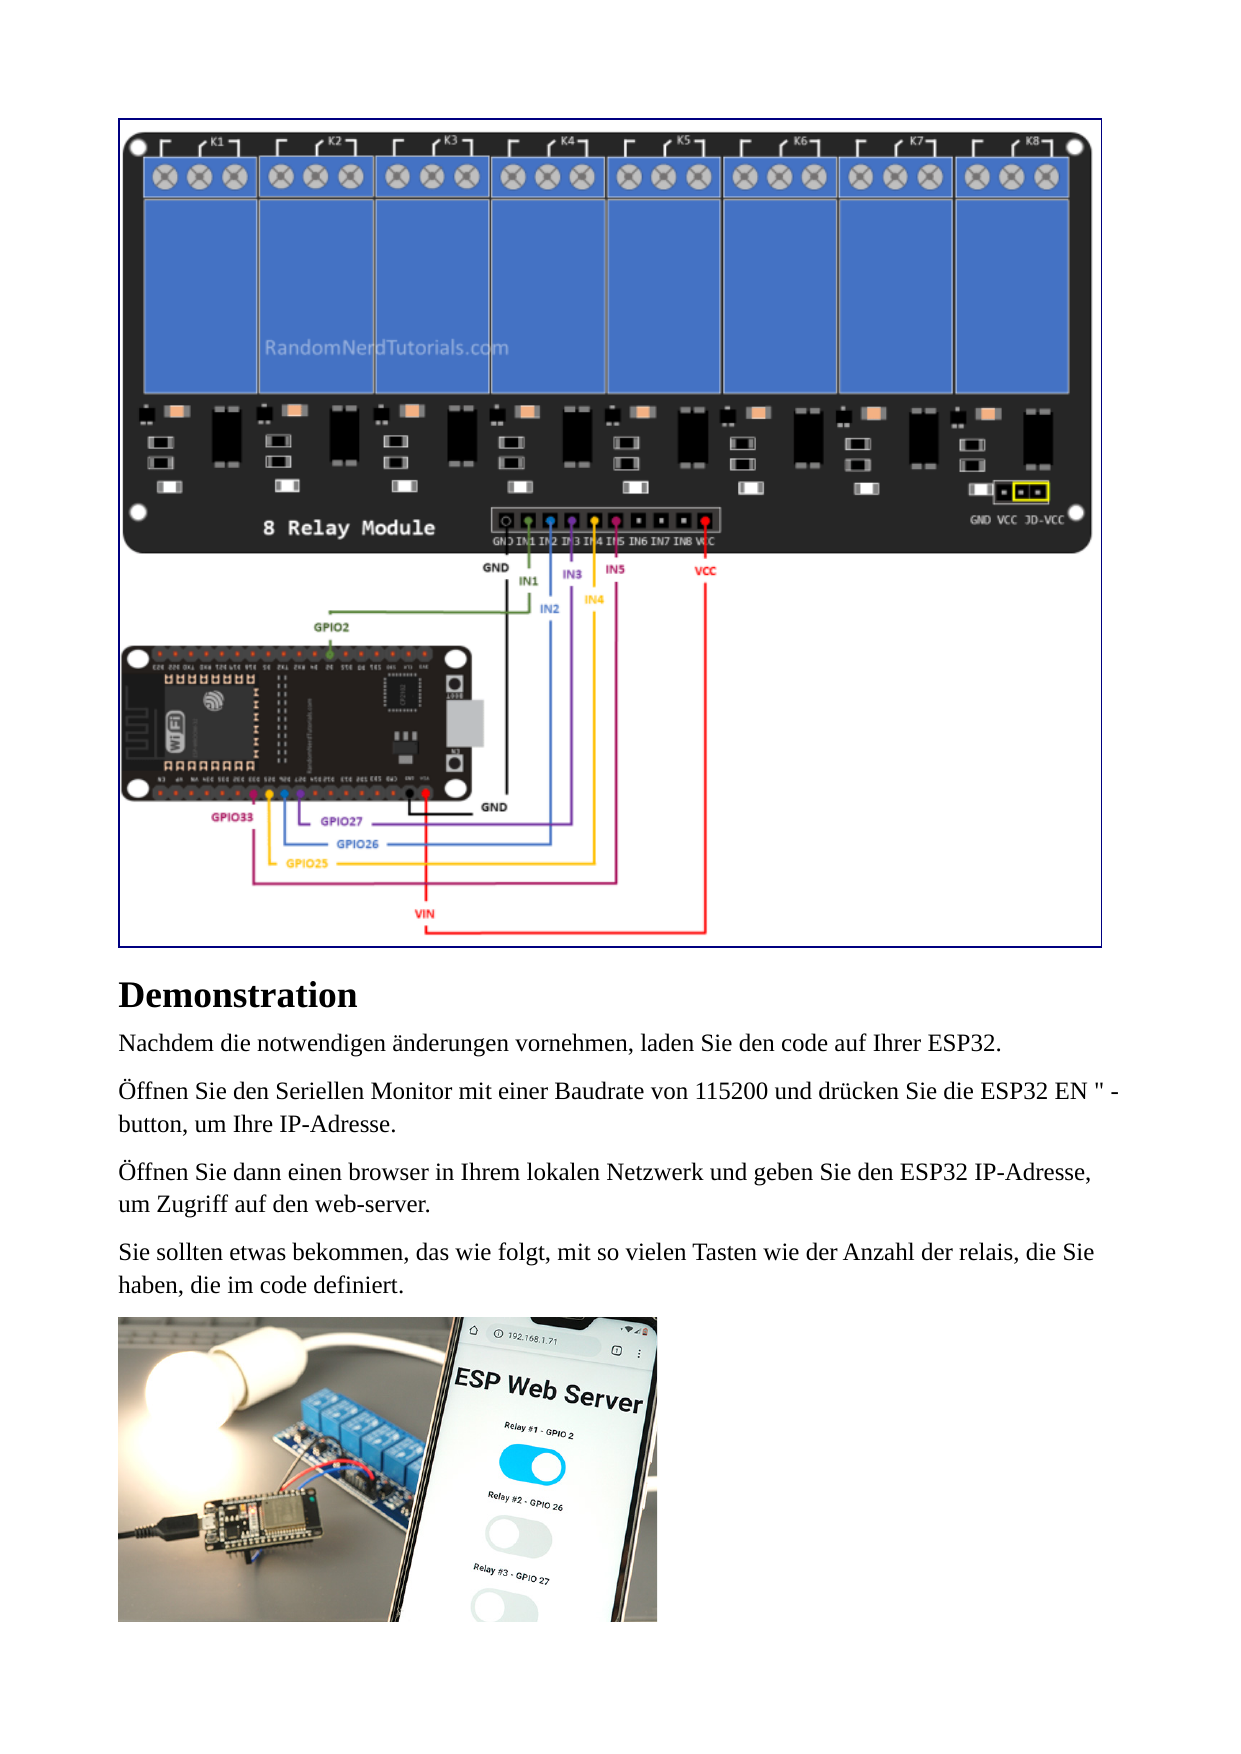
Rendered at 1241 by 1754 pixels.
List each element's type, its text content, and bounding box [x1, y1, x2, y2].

picture [118, 1317, 658, 1622]
text Sie sollten etwas bekommen, das wie folgt, mit so vielen Tasten wie der Anzahl der relais, die Sie haben, die im code definiert. [118, 1237, 1122, 1299]
text Öffnen Sie den Seriellen Monitor mit einer Baudrate von 115200 und drücken Sie die ESP32 EN " - button, um Ihre IP-Adresse. [118, 1076, 1122, 1138]
picture [120, 120, 1101, 946]
text Nachdem die notwendigen änderungen vornehmen, laden Sie den code auf Ihrer ESP32. [118, 1028, 1122, 1057]
subtitle Demonstration [118, 973, 1122, 1016]
text Öffnen Sie dann einen browser in Ihrem lokalen Netzwerk und geben Sie den ESP32 IP-Adresse, um Zugriff auf den web-server. [118, 1157, 1122, 1218]
